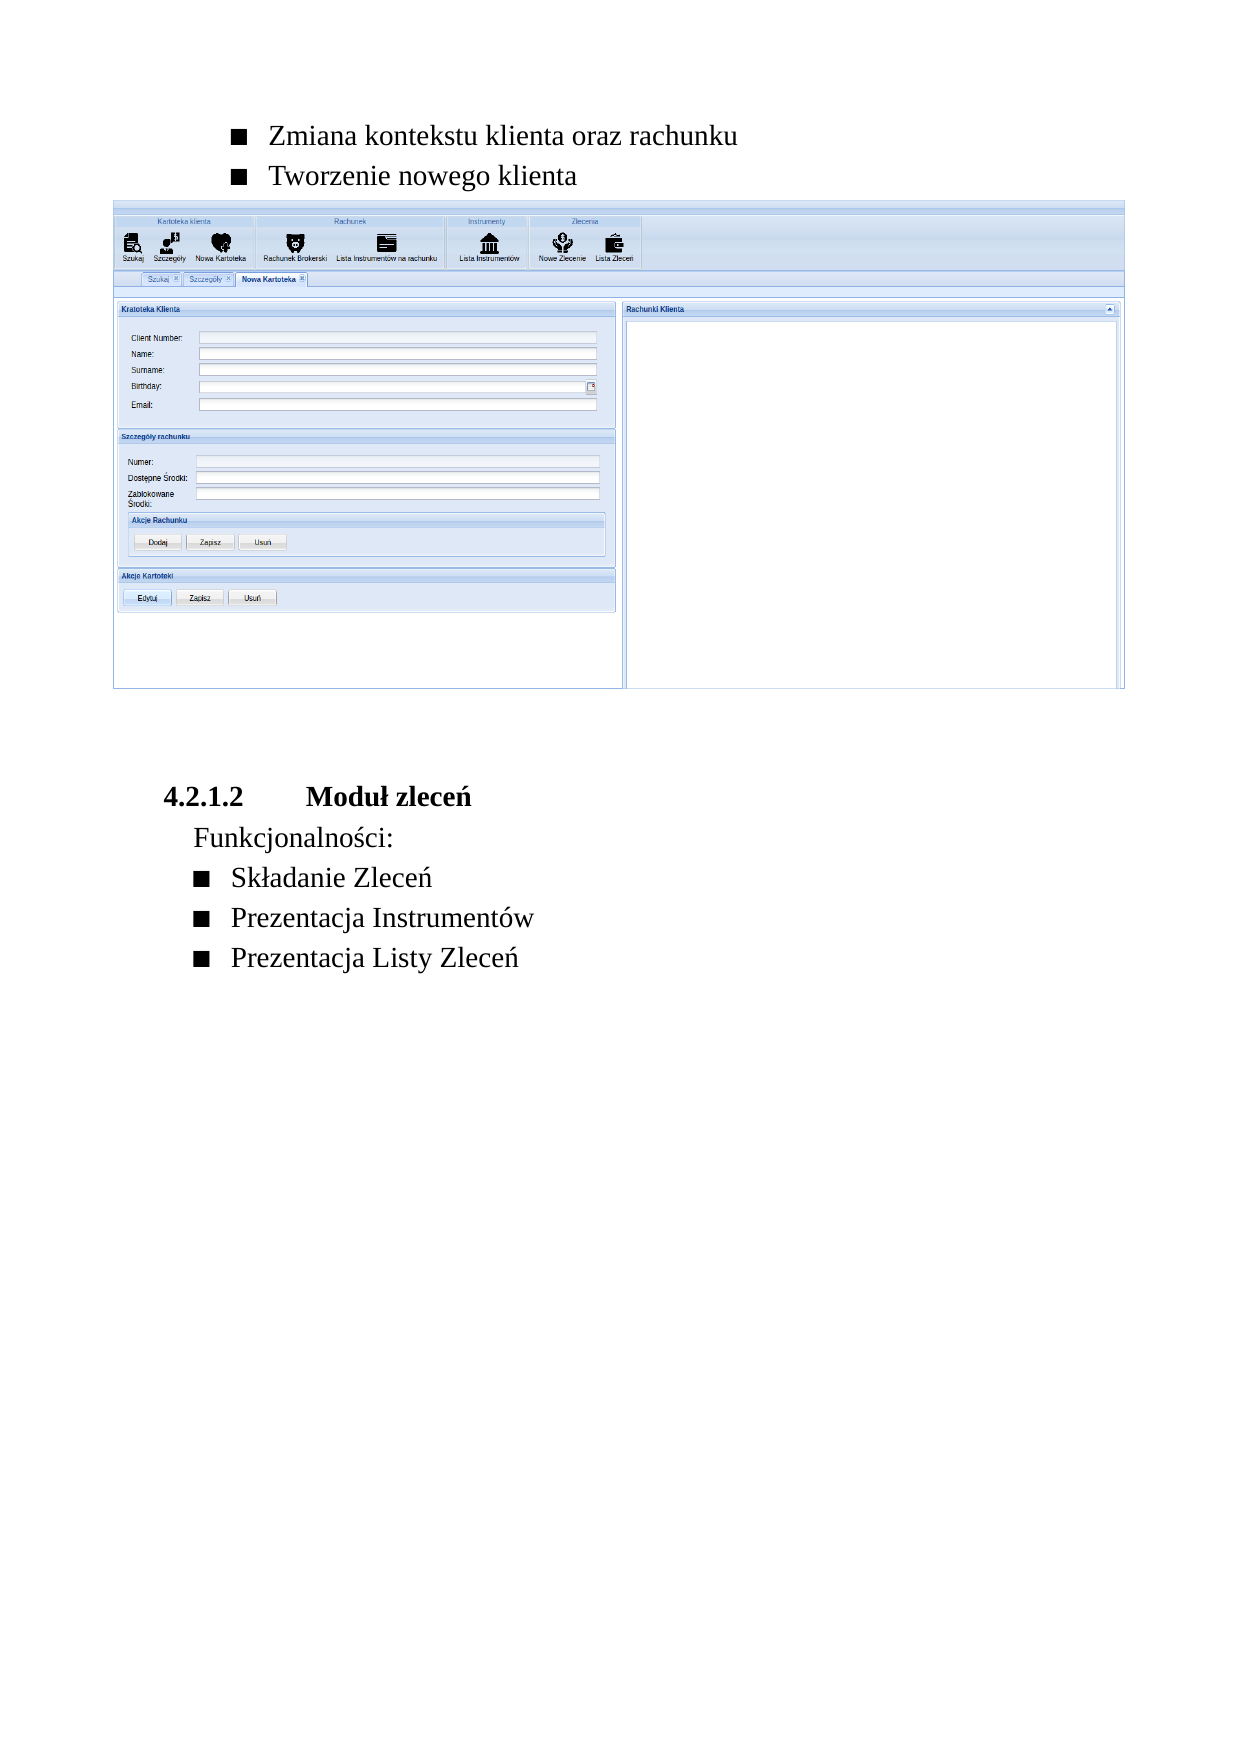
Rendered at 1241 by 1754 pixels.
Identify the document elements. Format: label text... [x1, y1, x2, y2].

picture [112, 198, 1128, 693]
list Tworzenie nowego klienta [231, 158, 1122, 192]
list Funkcjonalności: [156, 820, 1122, 853]
list Zmiana kontekstu klienta oraz rachunku [231, 118, 1122, 152]
list Prezentacja Listy Zleceń [193, 941, 1122, 974]
list Prezentacja Instrumentów [193, 900, 1122, 934]
list Moduł zleceń [156, 779, 1122, 813]
list Składanie Zleceń [193, 860, 1122, 893]
